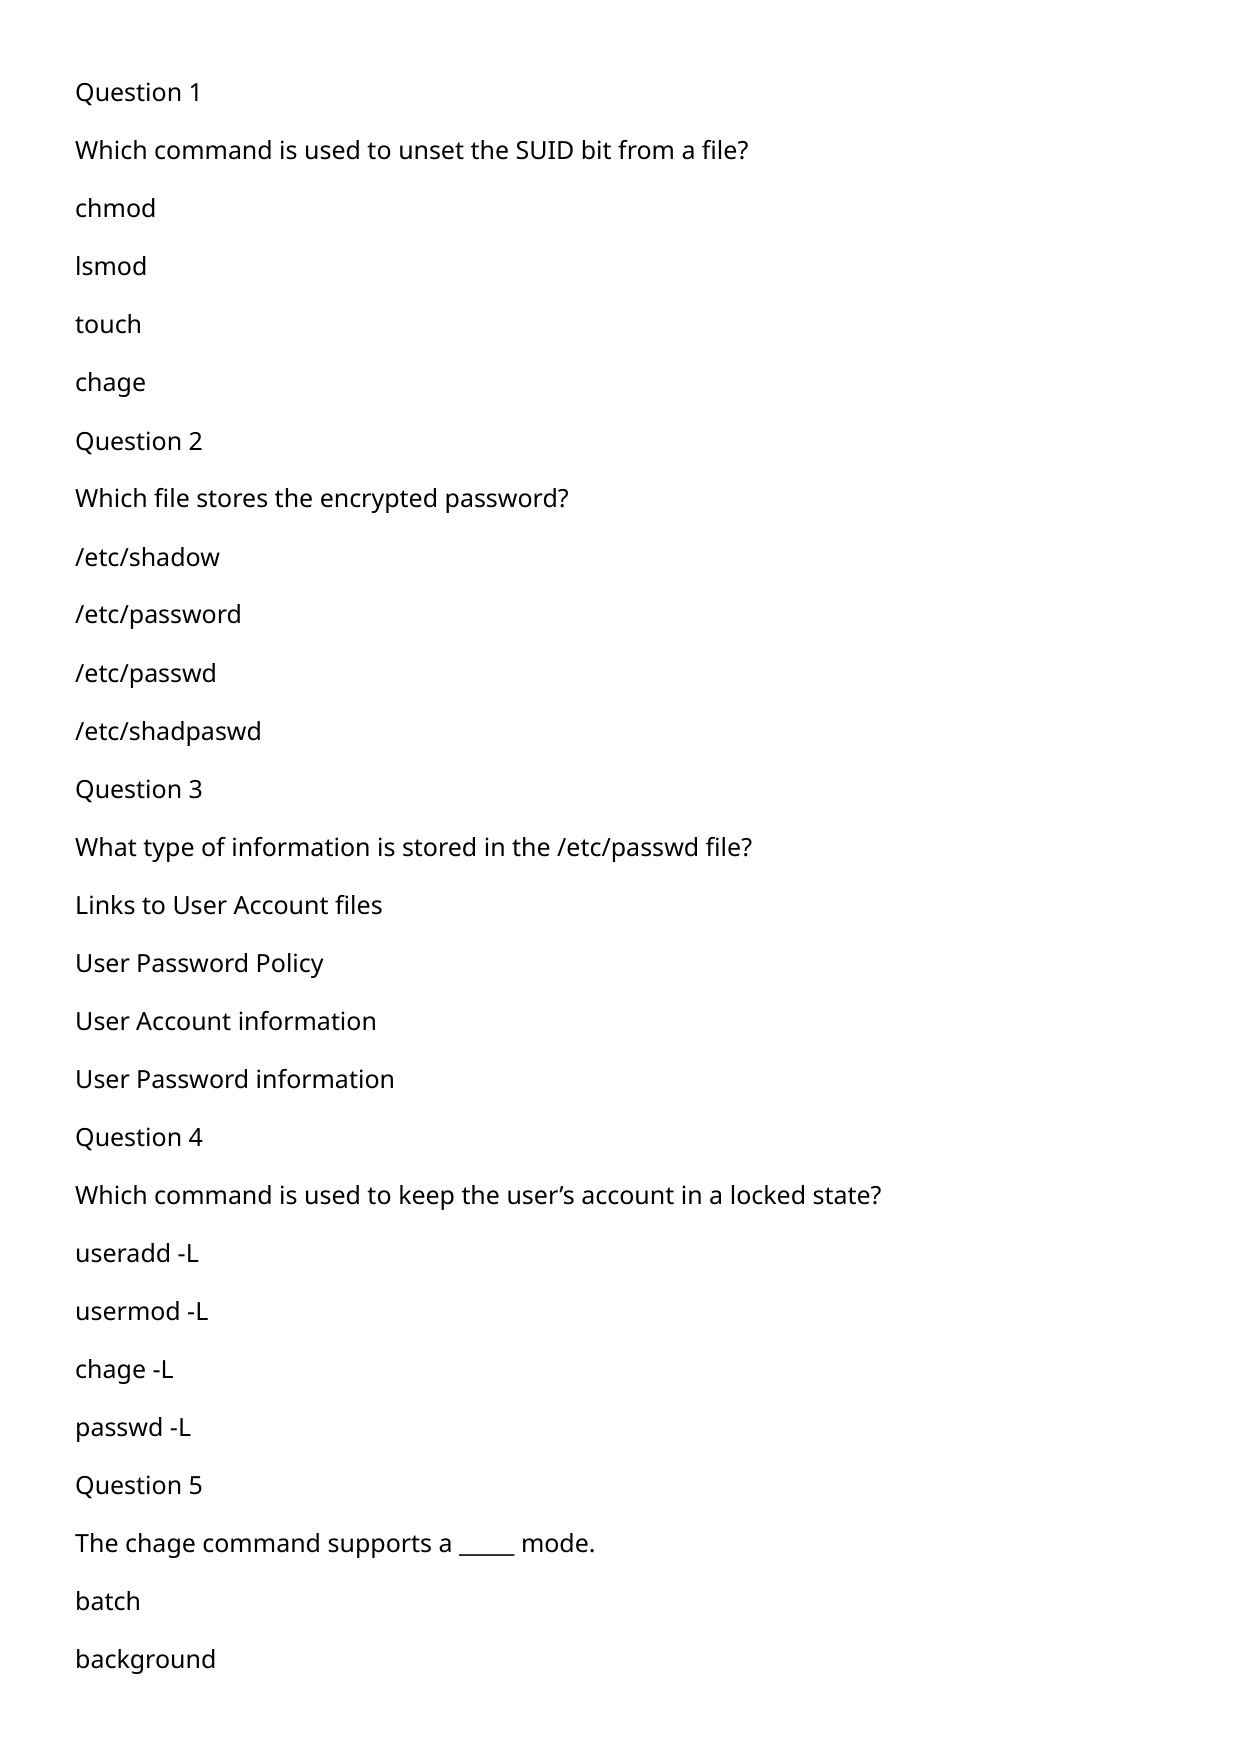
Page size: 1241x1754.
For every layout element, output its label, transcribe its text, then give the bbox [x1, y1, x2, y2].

text /etc/shadow [75, 539, 1165, 573]
text Question 1 [75, 75, 1165, 109]
text User Password information [75, 1061, 1165, 1095]
text What type of information is stored in the /etc/passwd file? [75, 829, 1165, 863]
text usermod -L [75, 1293, 1165, 1327]
text useradd -L [75, 1235, 1165, 1269]
text /etc/password [75, 597, 1165, 631]
text User Account information [75, 1003, 1165, 1037]
text Question 4 [75, 1119, 1165, 1153]
text lsmod [75, 249, 1165, 283]
text The chage command supports a _____ mode. [75, 1526, 1165, 1559]
text touch [75, 307, 1165, 341]
text chage -L [75, 1351, 1165, 1386]
text Which file stores the encrypted password? [75, 481, 1165, 515]
text chage [75, 365, 1165, 399]
text /etc/shadpaswd [75, 713, 1165, 747]
text batch [75, 1583, 1165, 1618]
text Which command is used to unset the SUID bit from a file? [75, 133, 1165, 167]
text chmod [75, 191, 1165, 225]
text Question 5 [75, 1467, 1165, 1502]
text Question 3 [75, 771, 1165, 805]
text Which command is used to keep the user’s account in a locked state? [75, 1177, 1165, 1211]
text passwd -L [75, 1409, 1165, 1443]
text Question 2 [75, 423, 1165, 457]
text /etc/passwd [75, 655, 1165, 689]
text User Password Policy [75, 945, 1165, 979]
text background [75, 1642, 1165, 1676]
text Links to User Account files [75, 887, 1165, 921]
